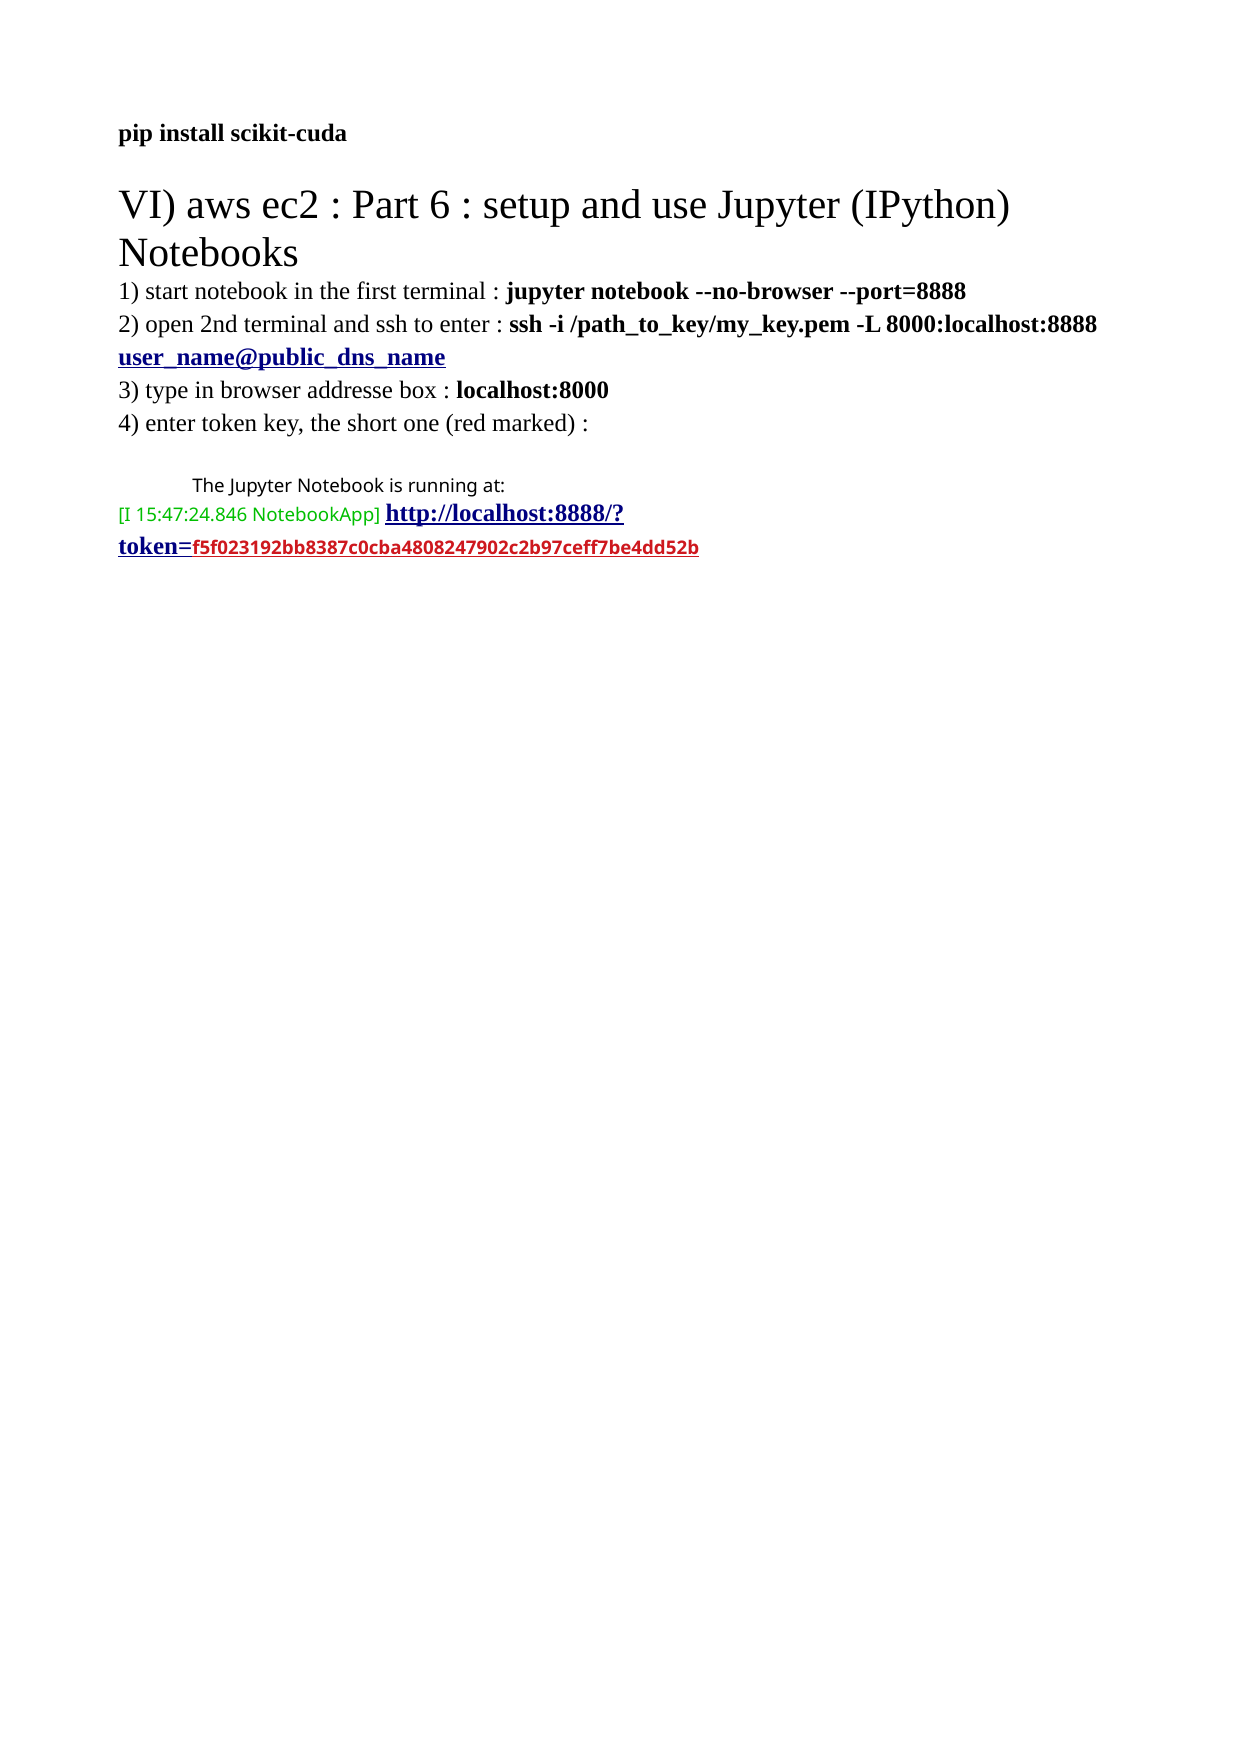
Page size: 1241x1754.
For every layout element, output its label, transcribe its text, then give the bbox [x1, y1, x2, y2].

text 4) enter token key, the short one (red marked) : [118, 408, 1122, 437]
text The Jupyter Notebook is running at: [118, 469, 1122, 498]
text 1) start notebook in the first terminal : jupyter notebook --no-browser --port=8888 [118, 276, 1122, 304]
text pip install scikit-cuda [118, 118, 1122, 147]
text [I 15:47:24.846 NotebookApp] http://localhost:8888/?token=f5f023192bb8387c0cba4808247902c2b97ceff7be4dd52b [118, 498, 1122, 560]
subtitle VI) aws ec2 : Part 6 : setup and use Jupyter (IPython) Notebooks [118, 180, 1122, 276]
text 3) type in browser addresse box : localhost:8000 [118, 375, 1122, 403]
text 2) open 2nd terminal and ssh to enter : ssh -i /path_to_key/my_key.pem -L 8000:localhost:8888 user_name@public_dns_name [118, 309, 1122, 371]
